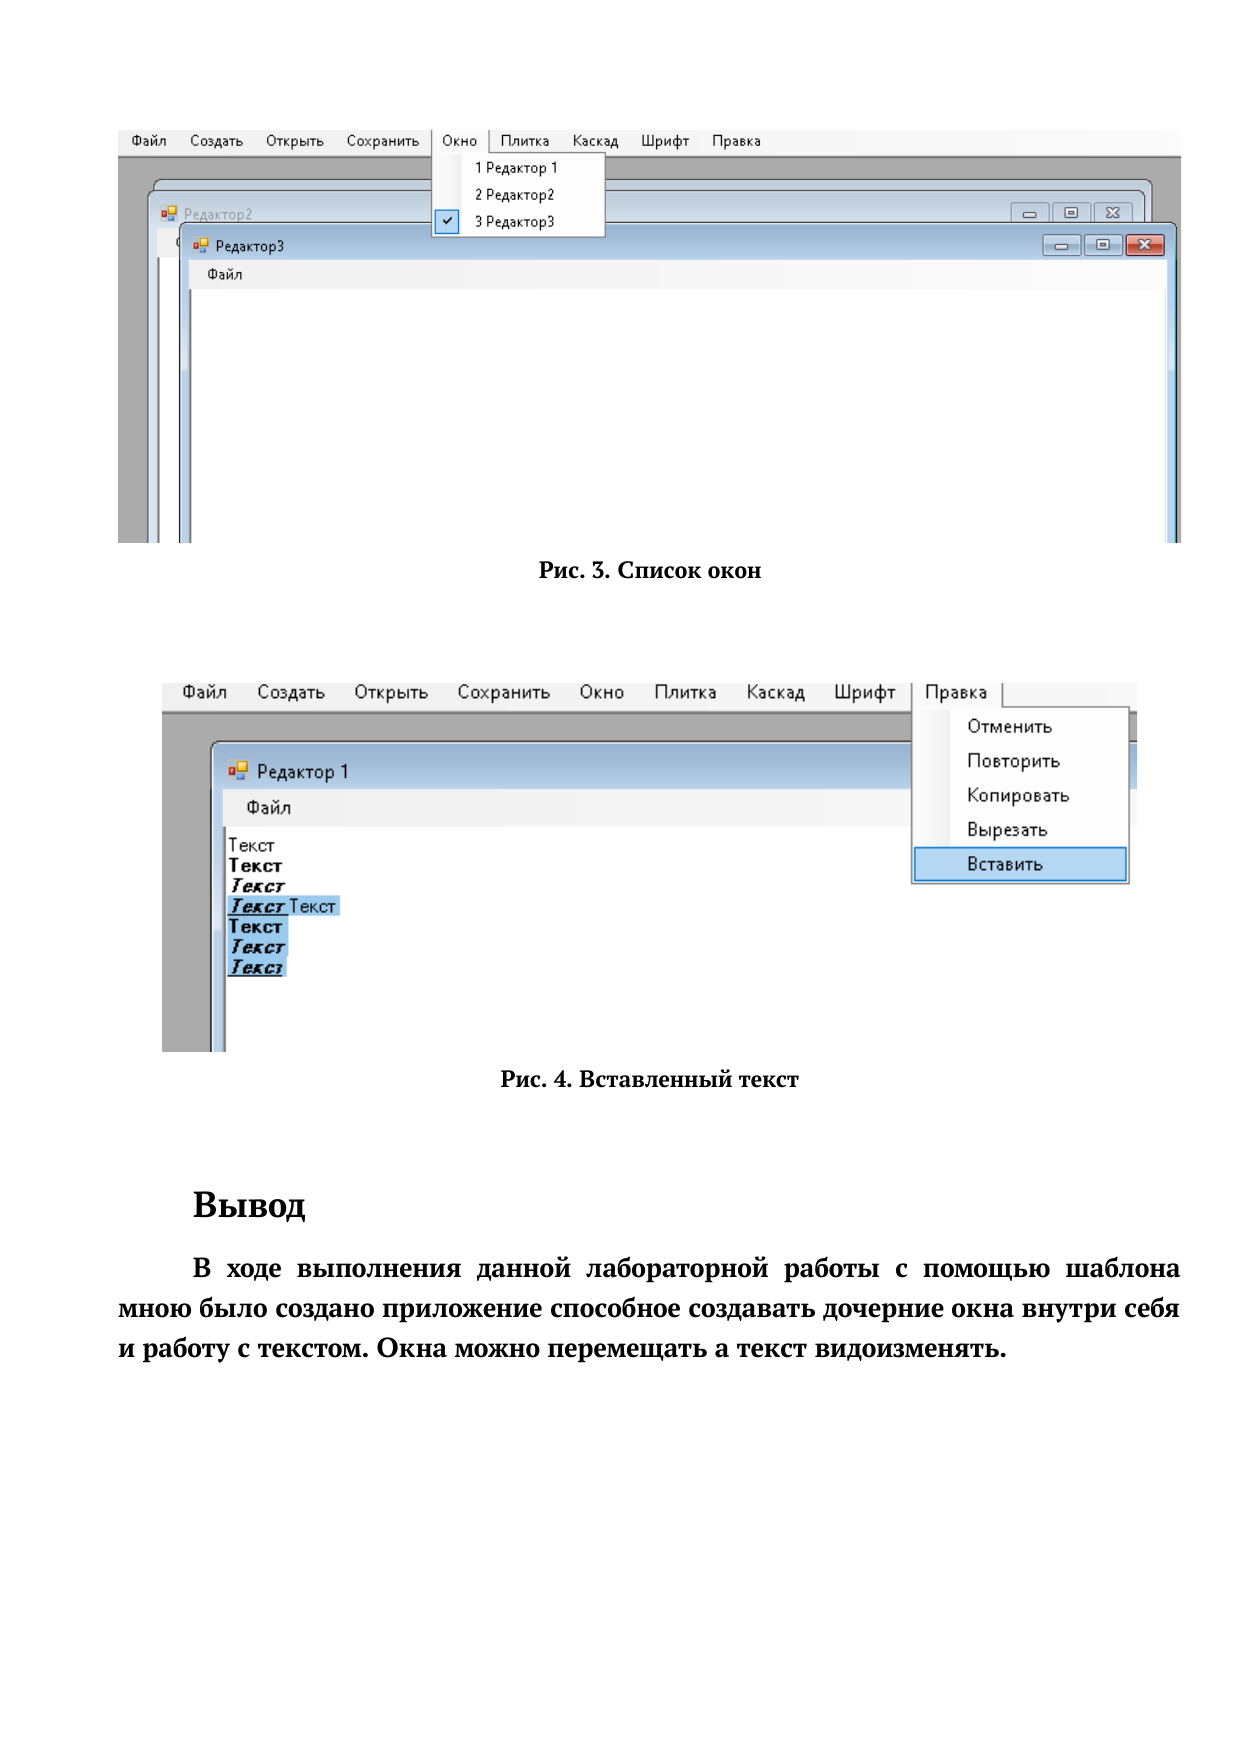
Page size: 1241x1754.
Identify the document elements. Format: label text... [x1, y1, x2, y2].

picture [118, 130, 1182, 543]
text В ходе выполнения данной лабораторной работы с помощью шаблона мною было создано приложение способное создавать дочерние окна внутри себя и работу с текстом. Окна можно перемещать а текст видоизменять. [118, 1250, 1181, 1364]
subtitle Вывод [192, 1182, 1181, 1226]
picture [162, 683, 1138, 1052]
text Рис. 3. Список окон [118, 543, 1181, 583]
text Рис. 4. Вставленный текст [162, 1052, 1137, 1093]
